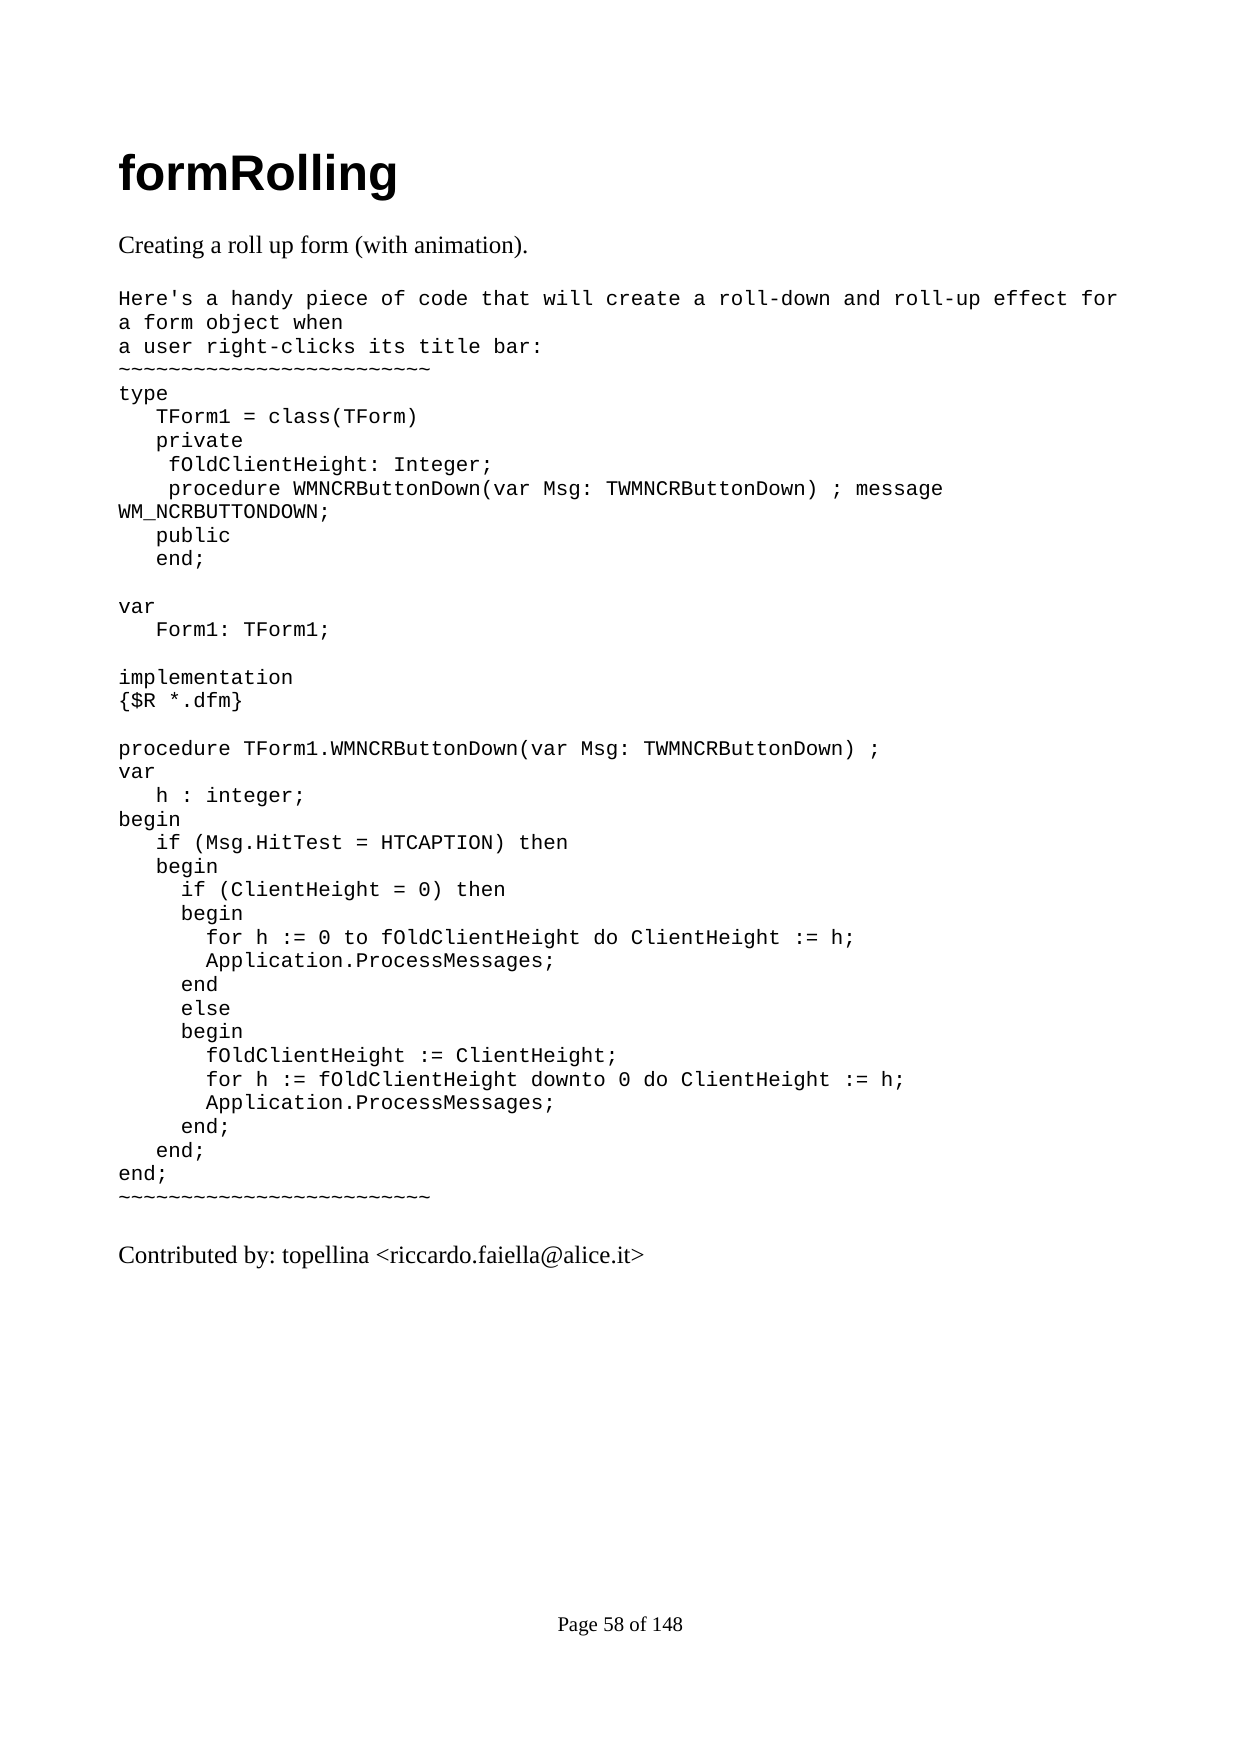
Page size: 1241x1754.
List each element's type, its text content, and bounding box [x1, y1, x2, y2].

text Contributed by: topellina <riccardo.faiella@alice.it> [118, 1240, 1122, 1269]
text fOldClientHeight: Integer; [118, 454, 1122, 477]
text begin [118, 808, 1122, 832]
text implementation [118, 667, 1122, 690]
text h : integer; [118, 785, 1122, 808]
text begin [118, 856, 1122, 879]
text if (Msg.HitTest = HTCAPTION) then [118, 832, 1122, 856]
text public [118, 525, 1122, 548]
text type [118, 383, 1122, 407]
text {$R *.dfm} [118, 690, 1122, 714]
text Here's a handy piece of code that will create a roll-down and roll-up effect for a form object when [118, 288, 1122, 336]
text end [118, 974, 1122, 998]
text Application.ProcessMessages; [118, 950, 1122, 974]
text for h := 0 to fOldClientHeight do ClientHeight := h; [118, 927, 1122, 950]
text if (ClientHeight = 0) then [118, 879, 1122, 903]
text var [118, 761, 1122, 785]
text begin [118, 903, 1122, 927]
text procedure TForm1.WMNCRButtonDown(var Msg: TWMNCRButtonDown) ; [118, 738, 1122, 761]
text a user right-clicks its title bar: [118, 336, 1122, 359]
text TForm1 = class(TForm) [118, 407, 1122, 430]
text fOldClientHeight := ClientHeight; [118, 1045, 1122, 1069]
text Form1: TForm1; [118, 619, 1122, 643]
text begin [118, 1021, 1122, 1045]
text end; [118, 1139, 1122, 1163]
text ~~~~~~~~~~~~~~~~~~~~~~~~~ [118, 1187, 1122, 1211]
text var [118, 596, 1122, 619]
text end; [118, 1163, 1122, 1187]
text for h := fOldClientHeight downto 0 do ClientHeight := h; [118, 1069, 1122, 1092]
text procedure WMNCRButtonDown(var Msg: TWMNCRButtonDown) ; message WM_NCRBUTTONDOWN; [118, 477, 1122, 525]
text end; [118, 1116, 1122, 1139]
text Creating a roll up form (with animation). [118, 230, 1122, 259]
subtitle formRolling [118, 143, 1122, 201]
text else [118, 998, 1122, 1021]
text ~~~~~~~~~~~~~~~~~~~~~~~~~ [118, 359, 1122, 383]
text private [118, 430, 1122, 454]
text Application.ProcessMessages; [118, 1092, 1122, 1116]
text end; [118, 548, 1122, 572]
